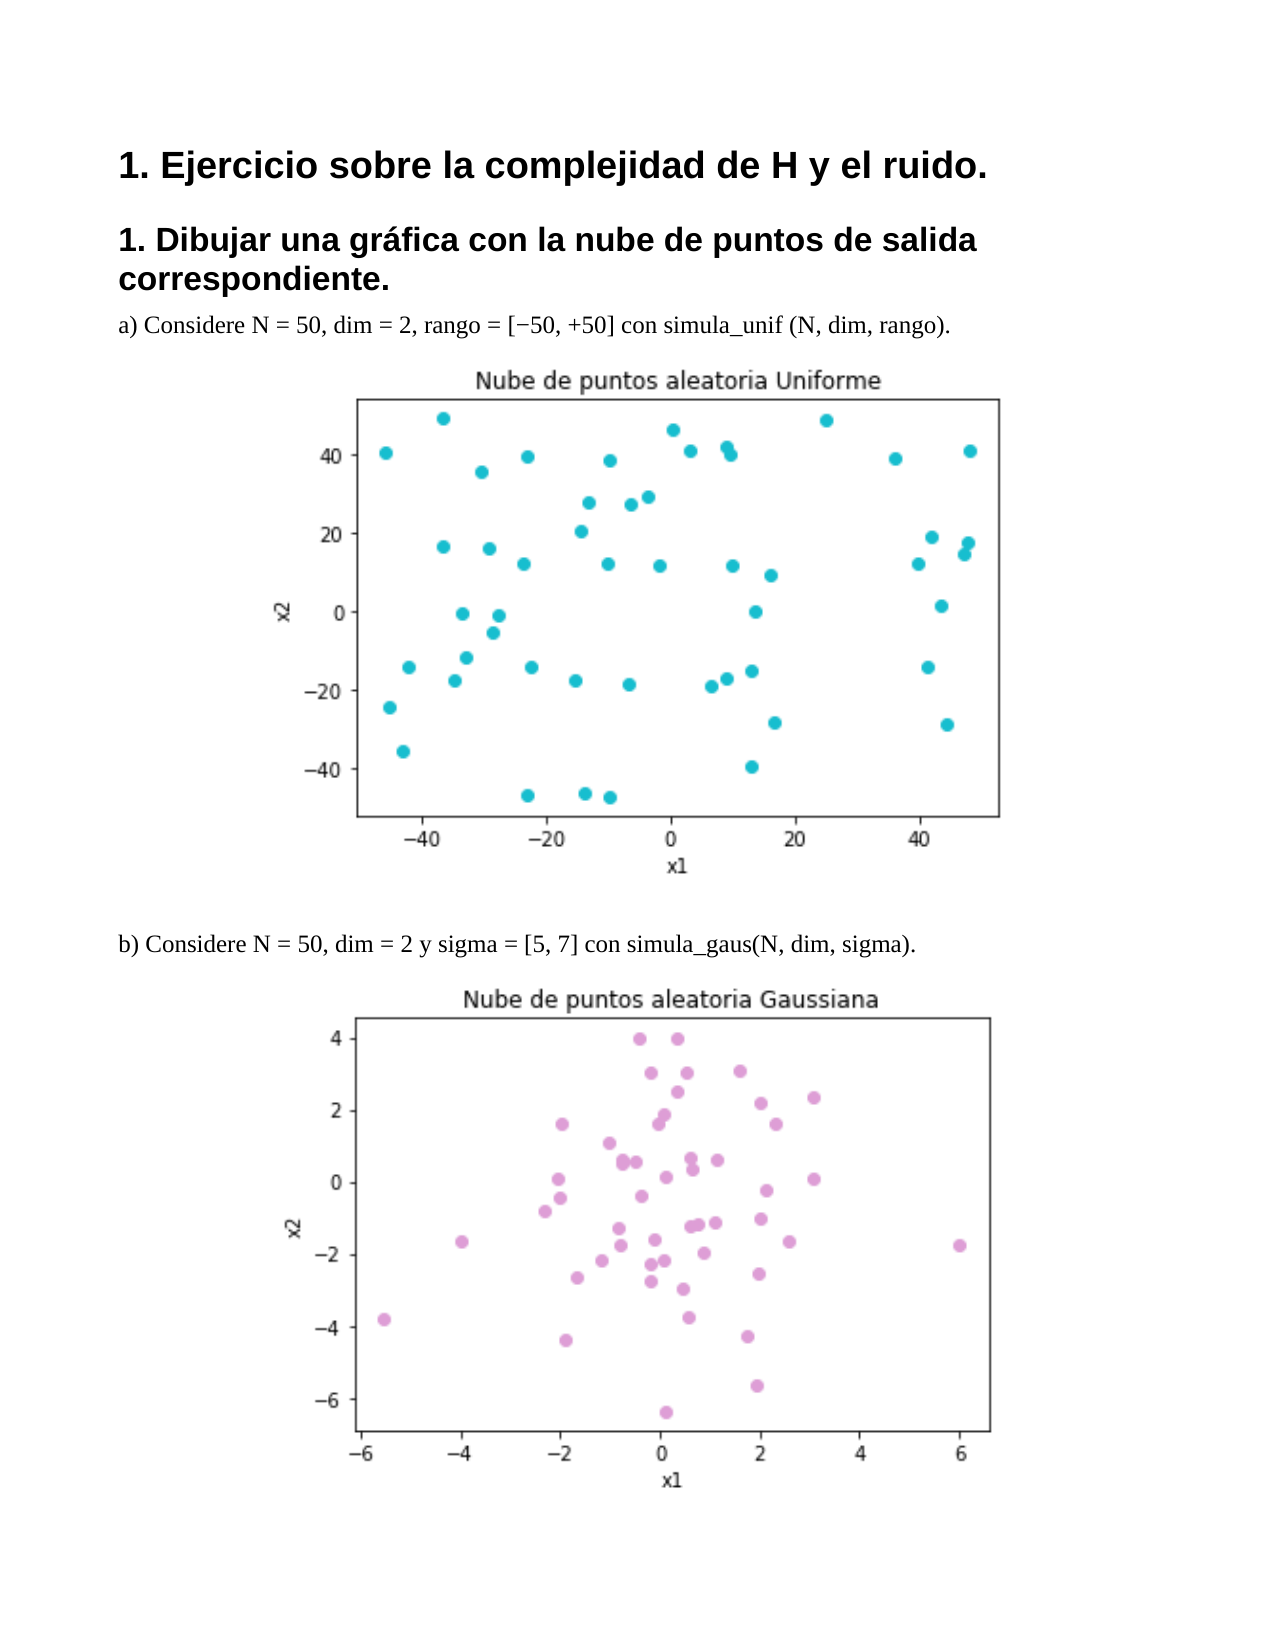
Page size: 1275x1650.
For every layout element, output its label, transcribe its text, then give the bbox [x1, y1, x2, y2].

text b) Considere N = 50, dim = 2 y sigma = [5, 7] con simula_gaus(N, dim, sigma). [118, 929, 1157, 957]
text a) Considere N = 50, dim = 2, rango = [−50, +50] con simula_unif (N, dim, rango). [118, 310, 1157, 339]
picture [274, 976, 1001, 1503]
picture [263, 357, 1012, 889]
subtitle 1. Dibujar una gráfica con la nube de puntos de salida correspondiente. [118, 220, 1157, 297]
subtitle 1. Ejercicio sobre la complejidad de H y el ruido. [118, 143, 1157, 187]
